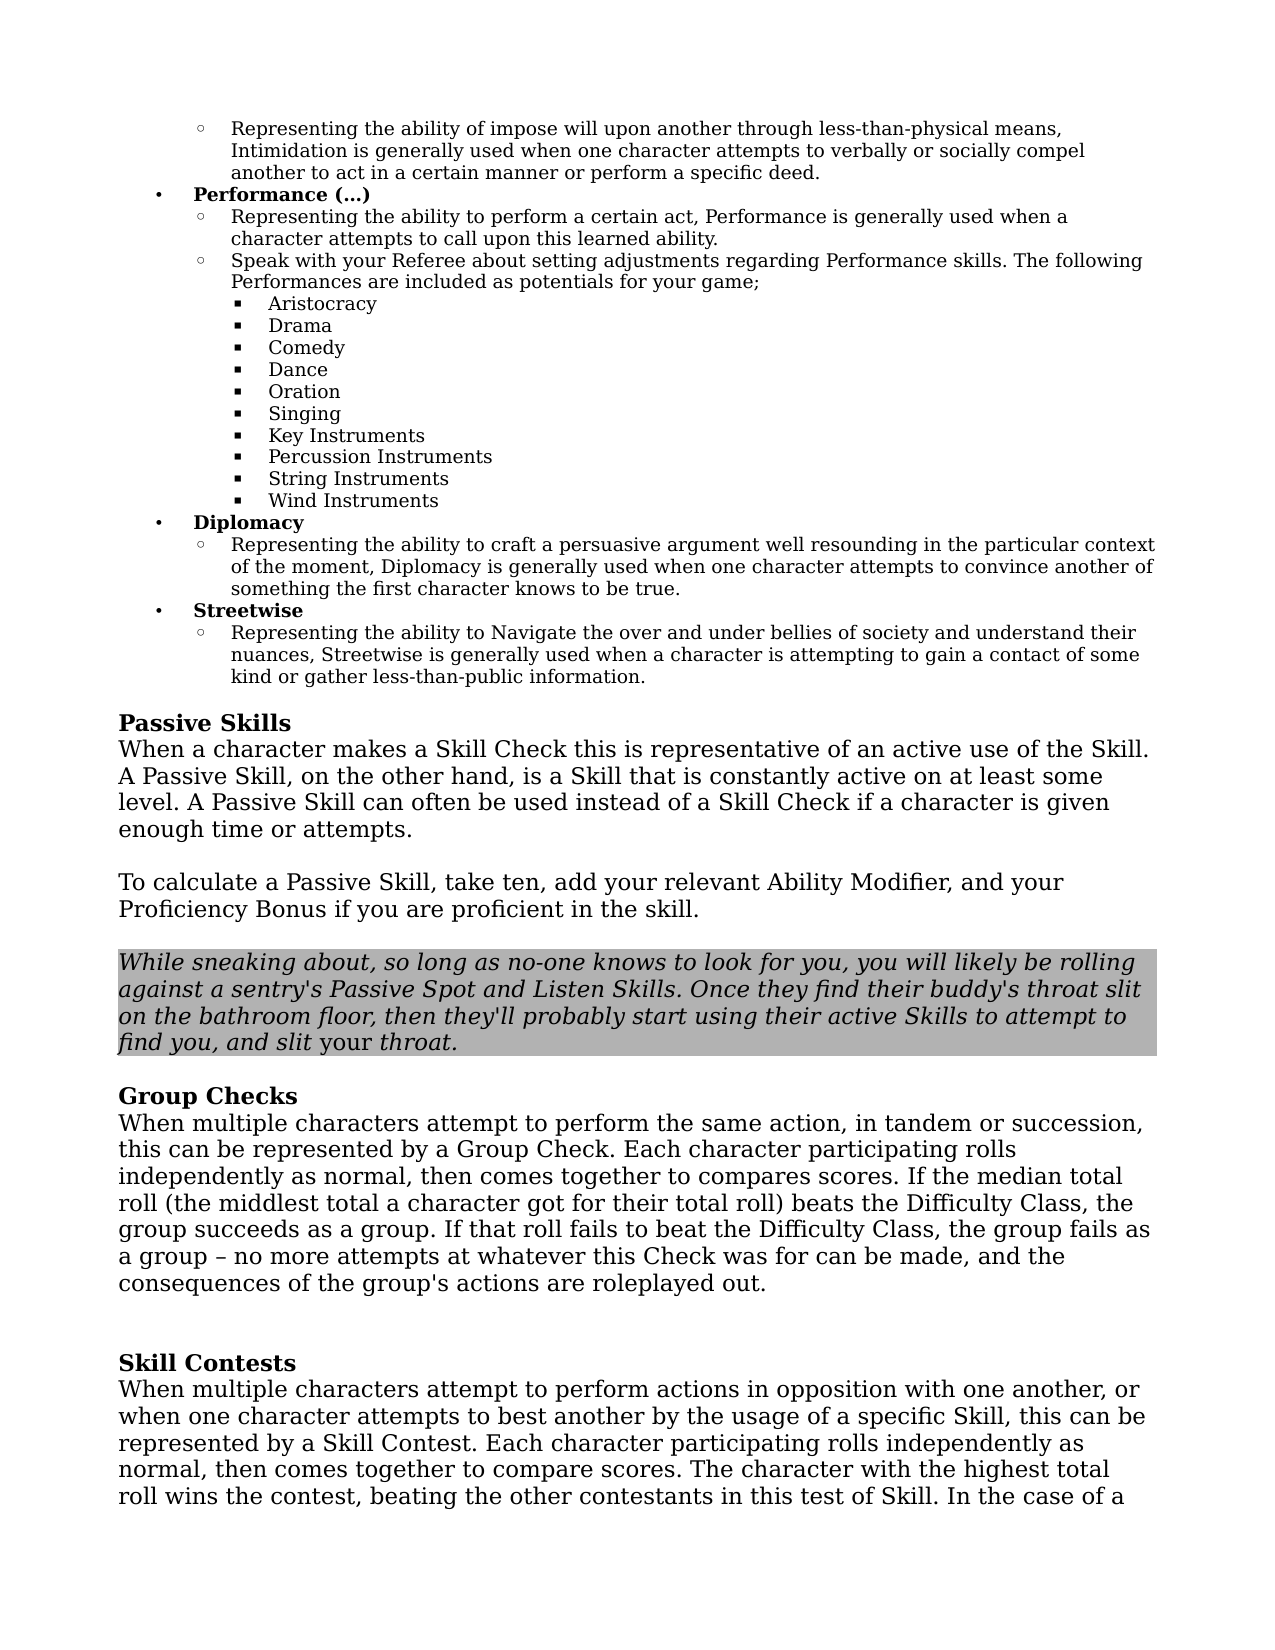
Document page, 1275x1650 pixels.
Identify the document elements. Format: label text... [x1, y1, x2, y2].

text When a character makes a Skill Check this is representative of an active use of the Skill. A Passive Skill, on the other hand, is a Skill that is constantly active on at least some level. A Passive Skill can often be used instead of a Skill Check if a character is given enough time or attempts. [118, 736, 1157, 843]
text Passive Skills [118, 709, 1157, 736]
list Percussion Instruments [231, 446, 1157, 468]
list Key Instruments [231, 424, 1157, 446]
list String Instruments [231, 468, 1157, 490]
list Aristocracy [231, 293, 1157, 315]
list Dance [231, 359, 1157, 381]
list Representing the ability to craft a persuasive argument well resounding in the particular context of the moment, Diplomacy is generally used when one character attempts to convince another of something the first character knows to be true. [193, 534, 1157, 600]
list Comedy [231, 337, 1157, 359]
text When multiple characters attempt to perform actions in opposition with one another, or when one character attempts to best another by the usage of a specific Skill, this can be represented by a Skill Contest. Each character participating rolls independently as normal, then comes together to compare scores. The character with the highest total roll wins the contest, beating the other contestants in this test of Skill. In the case of a [118, 1377, 1157, 1510]
text When multiple characters attempt to perform the same action, in tandem or succession, this can be represented by a Group Check. Each character participating rolls independently as normal, then comes together to compares scores. If the median total roll (the middlest total a character got for their total roll) beats the Difficulty Class, the group succeeds as a group. If that roll fails to beat the Difficulty Class, the group fails as a group – no more attempts at whatever this Check was for can be made, and the consequences of the group's actions are roleplayed out. [118, 1110, 1157, 1296]
list Streetwise [156, 600, 1157, 622]
list Drama [231, 315, 1157, 337]
list Representing the ability to perform a certain act, Performance is generally used when a character attempts to call upon this learned ability. [193, 206, 1157, 249]
text Skill Contests [118, 1350, 1157, 1377]
text To calculate a Passive Skill, take ten, add your relevant Ability Modifier, and your Proficiency Bonus if you are proficient in the skill. [118, 869, 1157, 923]
list Performance (…) [156, 184, 1157, 206]
list Wind Instruments [231, 490, 1157, 512]
list Oration [231, 381, 1157, 403]
list Diplomacy [156, 512, 1157, 534]
list Representing the ability to Navigate the over and under bellies of society and understand their nuances, Streetwise is generally used when a character is attempting to gain a contact of some kind or gather less-than-public information. [193, 622, 1157, 687]
text While sneaking about, so long as no-one knows to look for you, you will likely be rolling against a sentry's Passive Spot and Listen Skills. Once they find their buddy's throat slit on the bathroom floor, then they'll probably start using their active Skills to attempt to find you, and slit your throat. [118, 949, 1157, 1056]
list Representing the ability of impose will upon another through less-than-physical means, Intimidation is generally used when one character attempts to verbally or socially compel another to act in a certain manner or perform a specific deed. [193, 118, 1157, 184]
list Singing [231, 403, 1157, 424]
text Group Checks [118, 1083, 1157, 1110]
list Speak with your Referee about setting adjustments regarding Performance skills. The following Performances are included as potentials for your game; [193, 249, 1157, 293]
